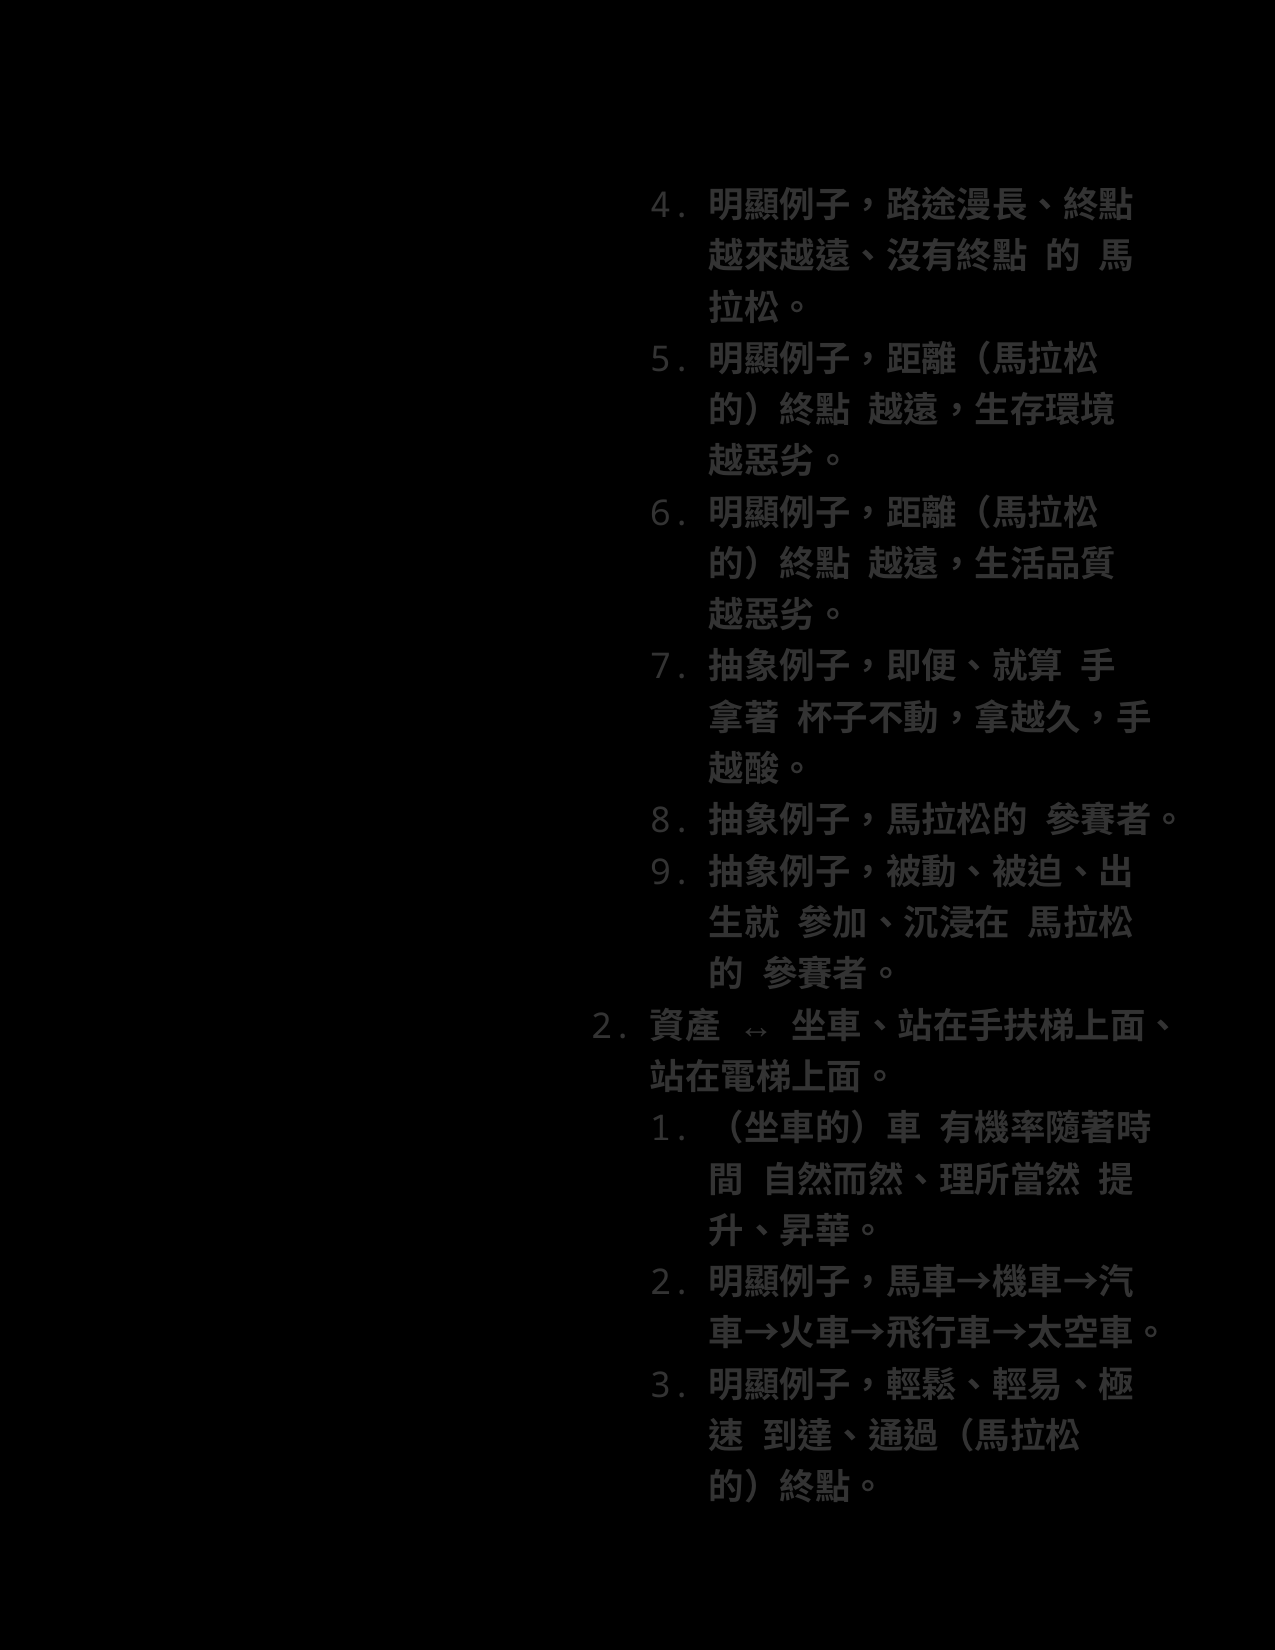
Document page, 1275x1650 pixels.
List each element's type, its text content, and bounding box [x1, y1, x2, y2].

list （坐車的）車 有機率隨著時間 自然而然、理所當然 提升、昇華。 [649, 1099, 1157, 1253]
list 明顯例子，輕鬆、輕易、極速 到達、通過（馬拉松 的）終點。 [649, 1356, 1157, 1510]
list 抽象例子，即便、就算 手 拿著 杯子不動，拿越久，手越酸。 [649, 638, 1157, 792]
list 明顯例子，馬車→機車→汽車→火車→飛行車→太空車。 [649, 1253, 1157, 1356]
list 明顯例子，距離（馬拉松 的）終點 越遠，生活品質 越惡劣。 [649, 484, 1157, 638]
list 抽象例子，馬拉松的 參賽者。 [649, 792, 1157, 843]
list 明顯例子，距離（馬拉松 的）終點 越遠，生存環境 越惡劣。 [649, 330, 1157, 484]
list 明顯例子，路途漫長、終點越來越遠、沒有終點 的 馬拉松。 [649, 176, 1157, 330]
list 抽象例子，被動、被迫、出生就 參加、沉浸在 馬拉松的 參賽者。 [649, 843, 1157, 997]
list 資產 ↔ 坐車、站在手扶梯上面、站在電梯上面。 [591, 997, 1157, 1099]
